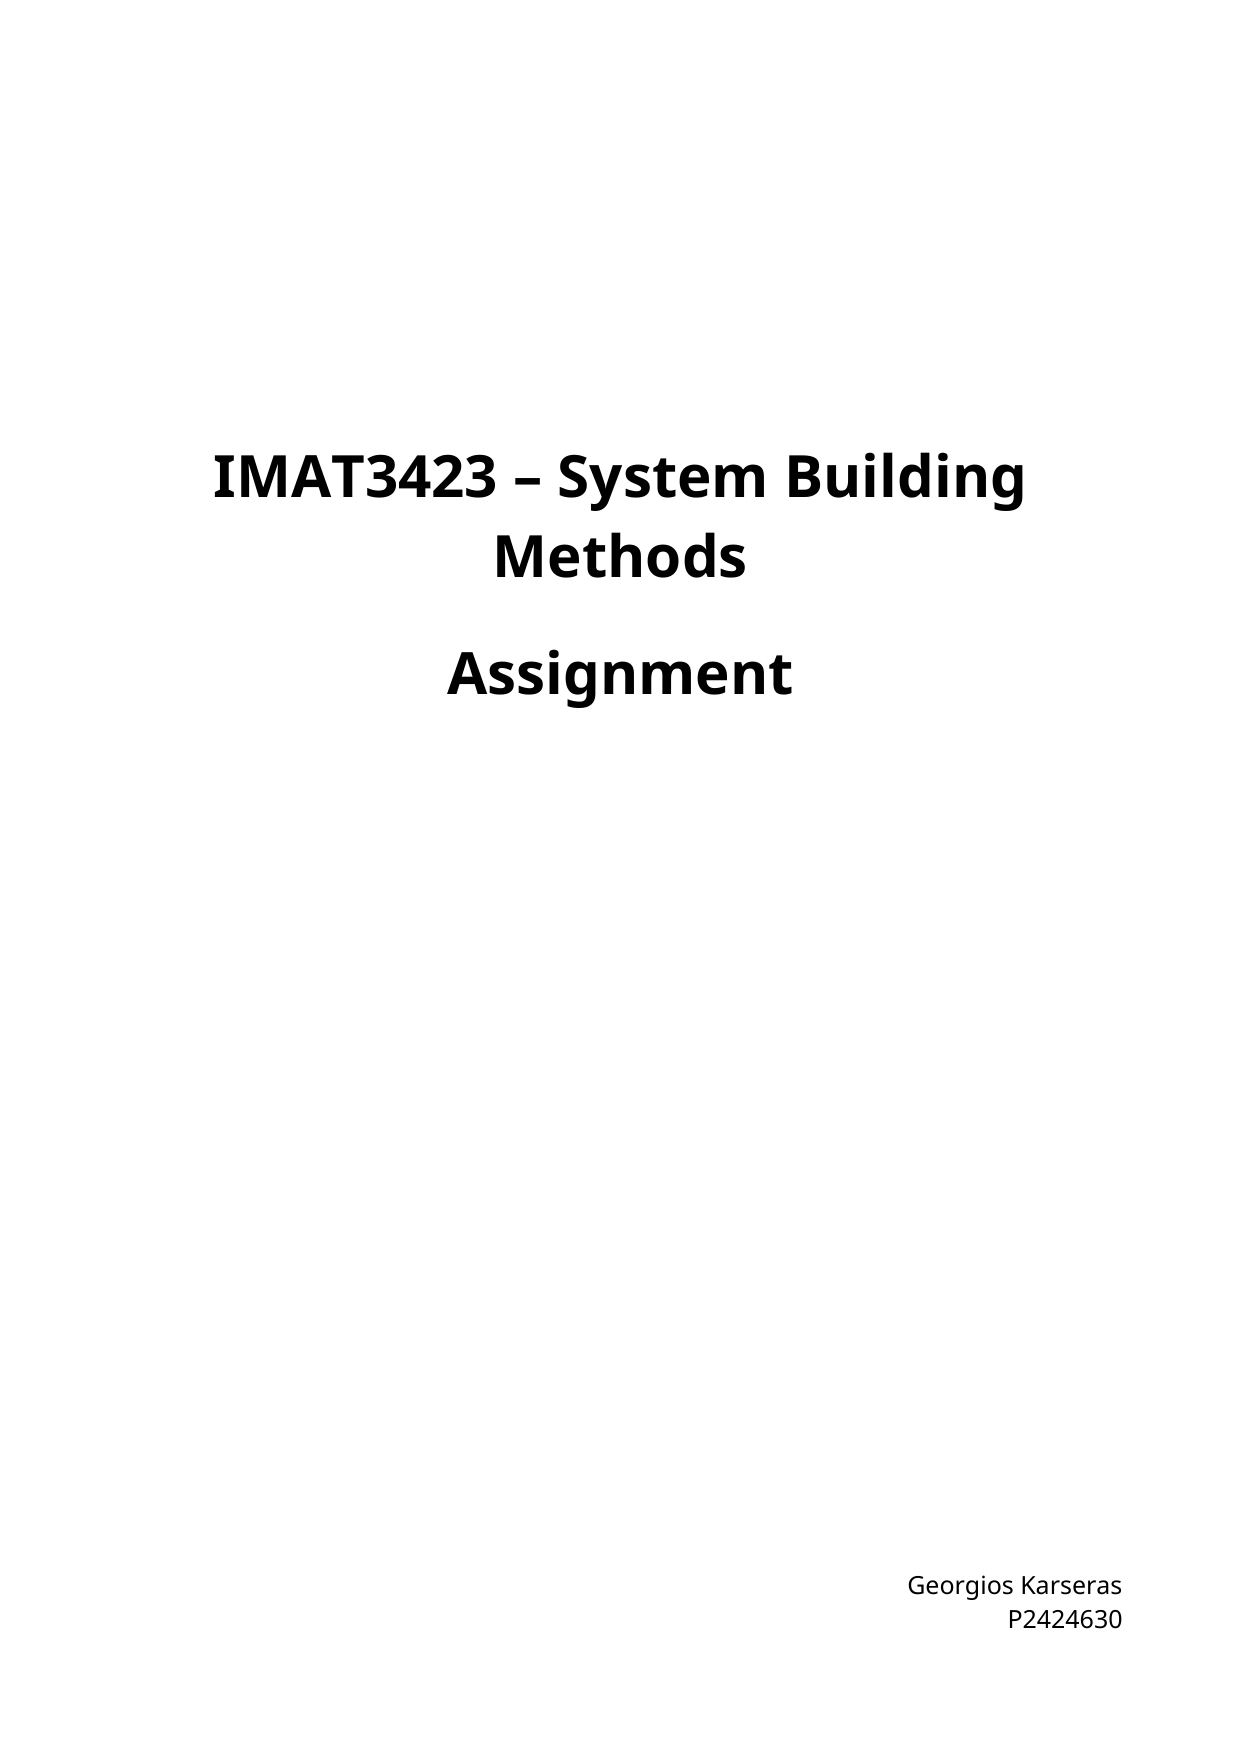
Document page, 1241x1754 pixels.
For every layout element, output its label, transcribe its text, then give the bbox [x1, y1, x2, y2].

title IMAT3423 – System Building Methods [118, 435, 1122, 594]
title Assignment [118, 632, 1122, 711]
